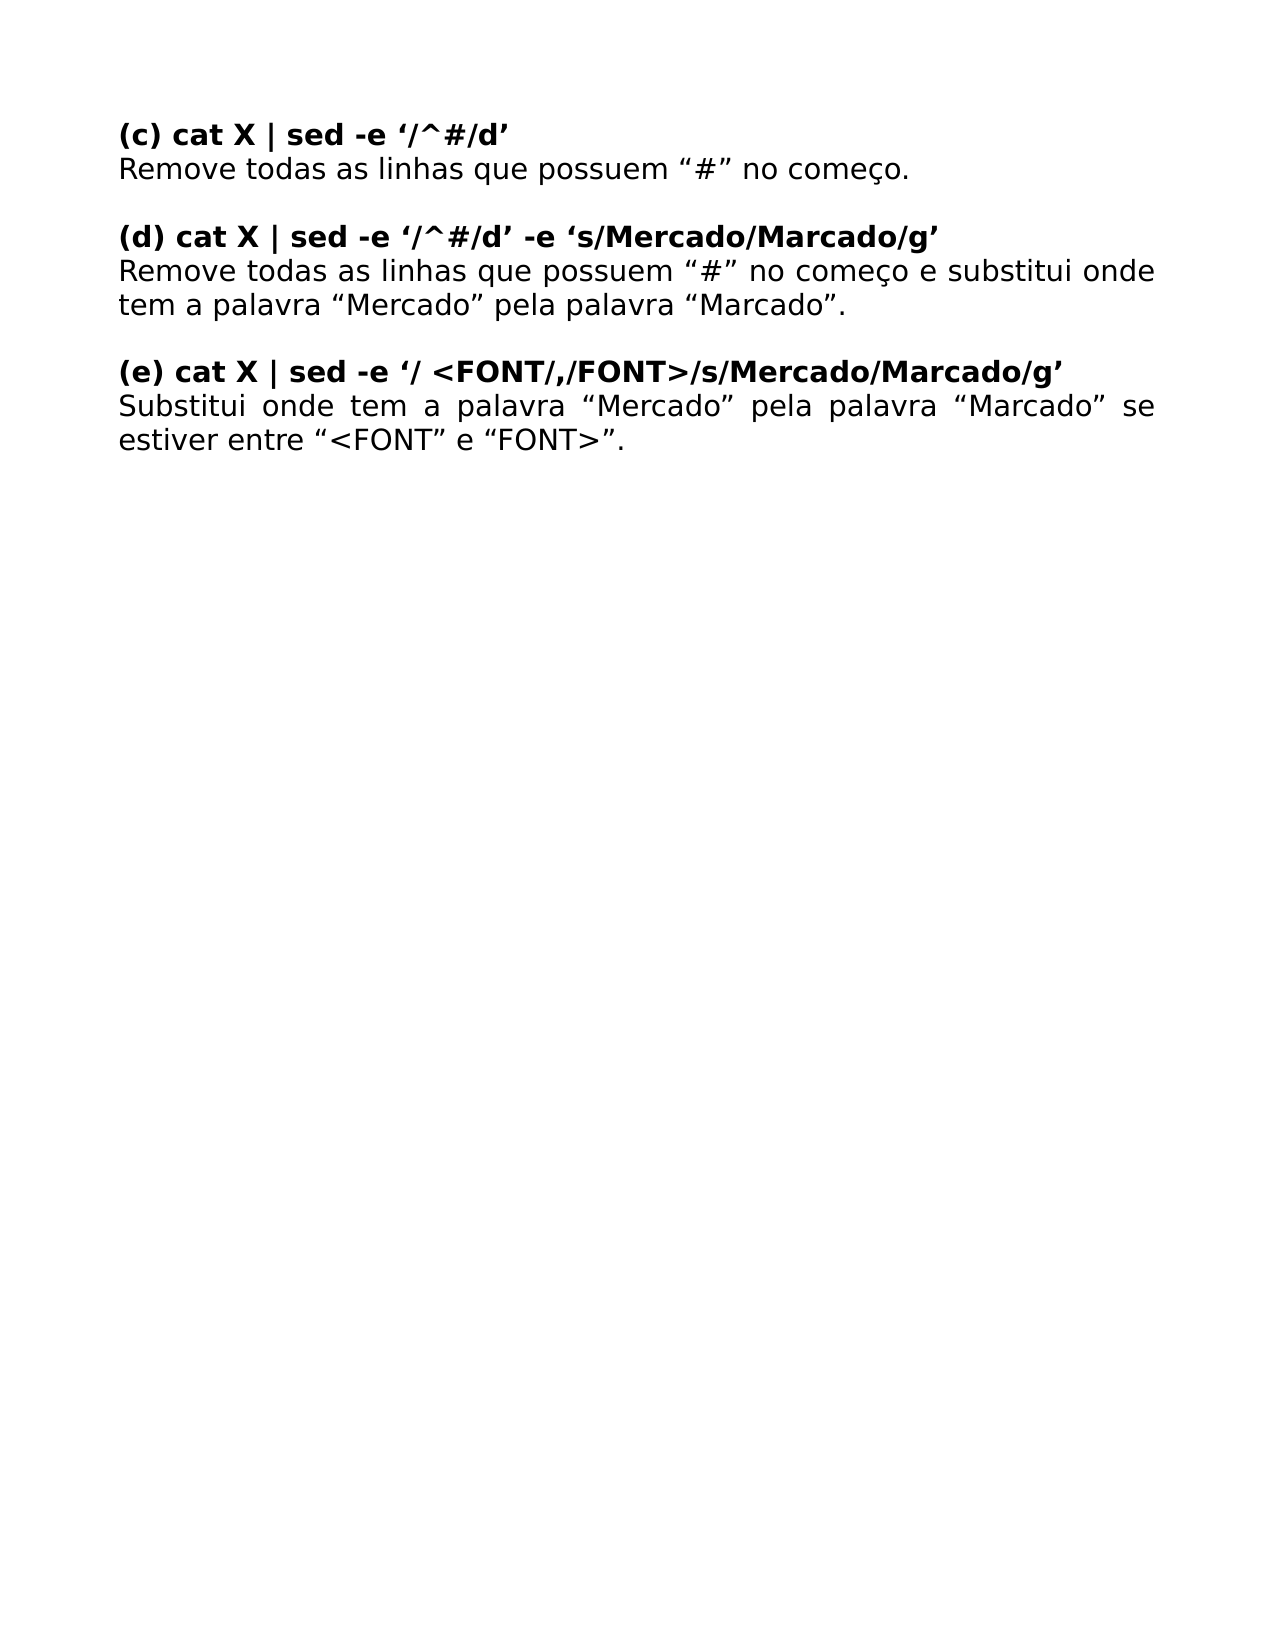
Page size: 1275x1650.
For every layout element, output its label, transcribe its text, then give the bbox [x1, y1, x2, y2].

text (d) cat X | sed -e ‘/^#/d’ -e ‘s/Mercado/Marcado/g’ [118, 220, 1157, 254]
text (c) cat X | sed -e ‘/^#/d’ [118, 118, 1157, 152]
text (e) cat X | sed -e ‘/ <FONT/,/FONT>/s/Mercado/Marcado/g’ [118, 322, 1157, 390]
text Remove todas as linhas que possuem “#” no começo. [118, 152, 1157, 186]
text Remove todas as linhas que possuem “#” no começo e substitui onde tem a palavra “Mercado” pela palavra “Marcado”. [118, 254, 1157, 322]
text Substitui onde tem a palavra “Mercado” pela palavra “Marcado” se estiver entre “<FONT” e “FONT>”. [118, 390, 1157, 458]
